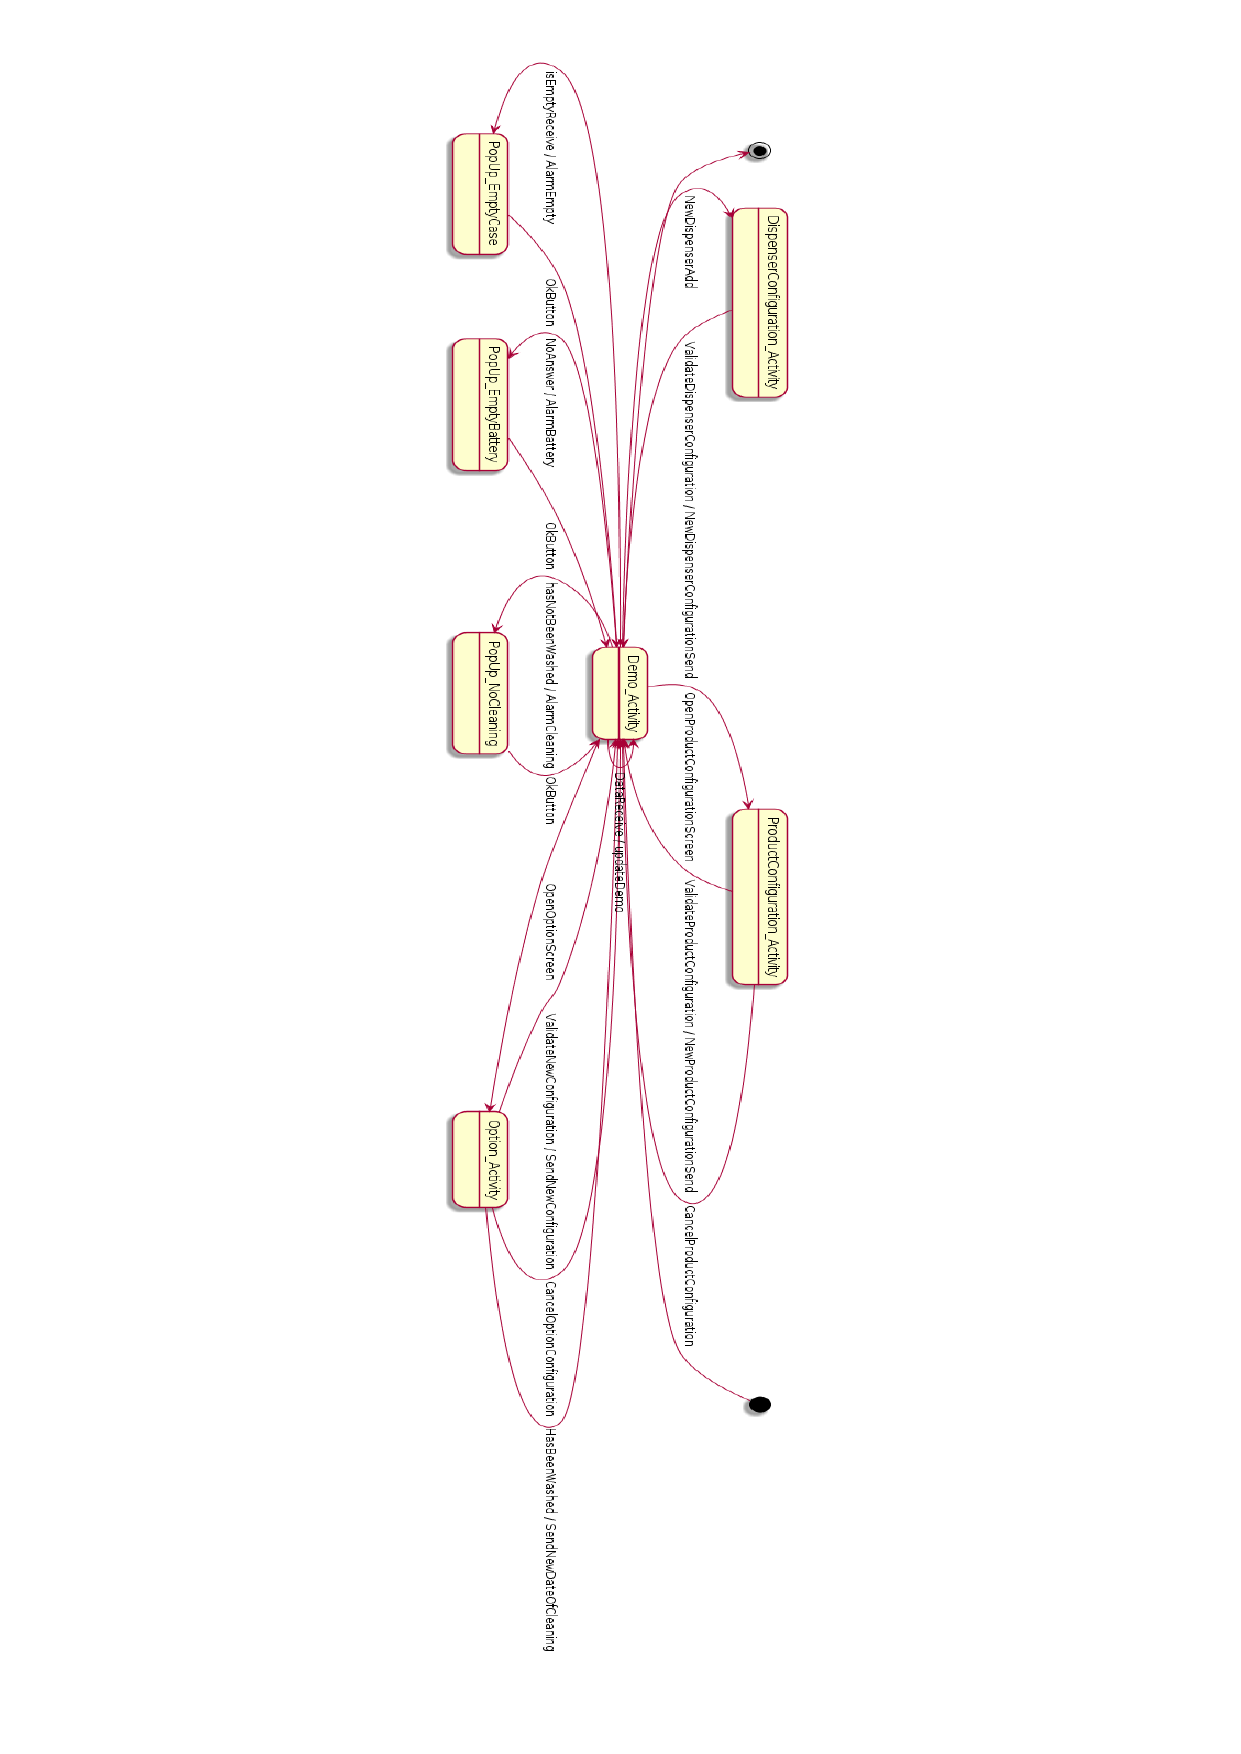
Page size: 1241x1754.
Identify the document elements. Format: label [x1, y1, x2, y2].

picture [443, 58, 797, 1659]
